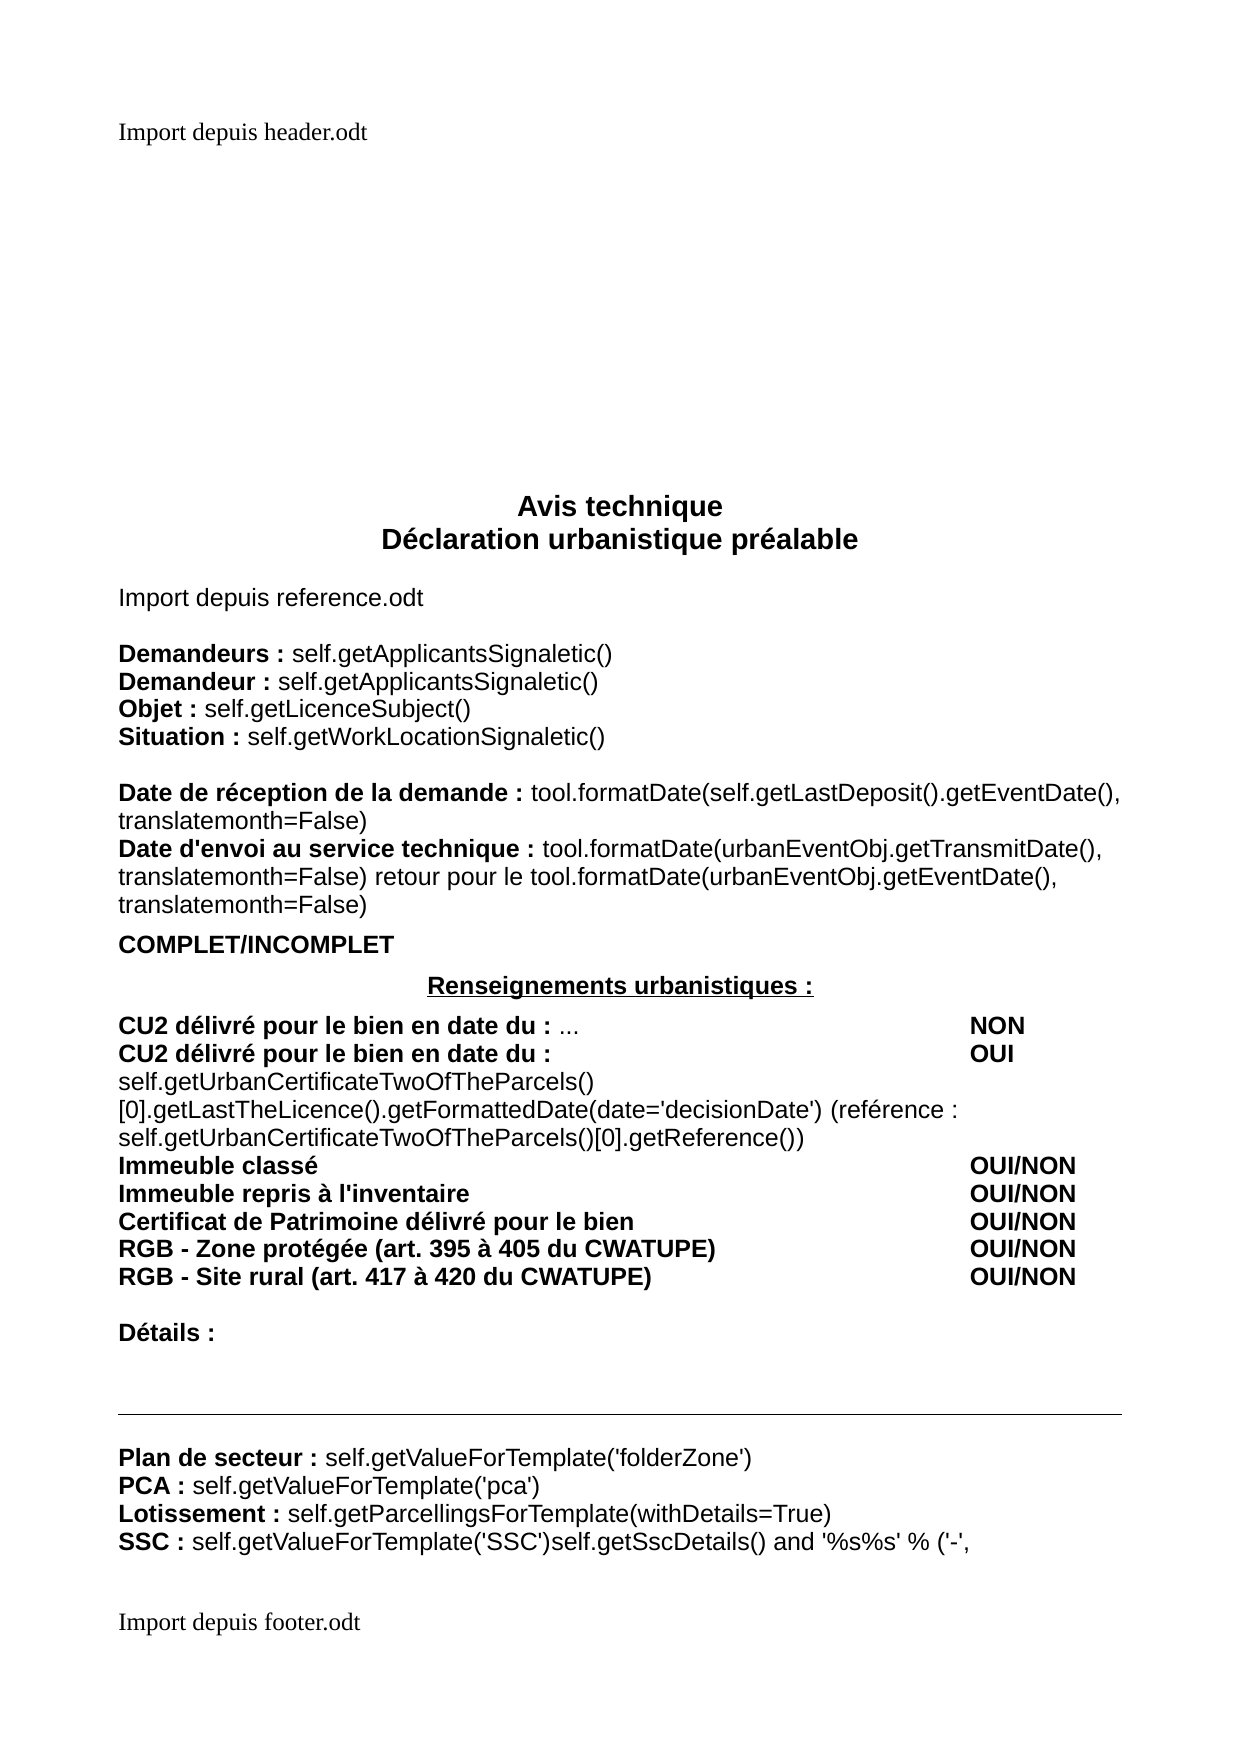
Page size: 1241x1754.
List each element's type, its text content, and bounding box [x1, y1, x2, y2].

title Avis technique [118, 490, 1122, 523]
text Objet : self.getLicenceSubject() [118, 695, 1122, 723]
title Déclaration urbanistique préalable [118, 523, 1122, 556]
text Plan de secteur : self.getValueForTemplate('folderZone') [118, 1444, 1122, 1472]
text Demandeurs : self.getApplicantsSignaletic() [118, 639, 1122, 667]
text Demandeur : self.getApplicantsSignaletic() [118, 667, 1122, 695]
text Import depuis header.odt [118, 118, 539, 146]
text Date de réception de la demande : tool.formatDate(self.getLastDeposit().getEventDate(), translatemonth=False) [118, 779, 1122, 835]
text Date d'envoi au service technique : tool.formatDate(urbanEventObj.getTransmitDate(), translatemonth=False) retour pour le tool.formatDate(urbanEventObj.getEventDate(), translatemonth=False) [118, 835, 1122, 918]
table_cell RGB - Site rural (art. 417 à 420 du CWATUPE) [118, 1263, 969, 1291]
text Import depuis reference.odt [118, 583, 1122, 611]
text Lotissement : self.getParcellingsForTemplate(withDetails=True) [118, 1500, 1122, 1528]
table_cell OUI [970, 1040, 1122, 1151]
text Situation : self.getWorkLocationSignaletic() [118, 723, 1122, 751]
table_cell CU2 délivré pour le bien en date du : self.getUrbanCertificateTwoOfTheParcels()[0].getLastTheLicence().getFormattedDate(date='decisionDate') (reférence : self.getUrbanCertificateTwoOfTheParcels()[0].getReference()) [118, 1040, 969, 1151]
text COMPLET/INCOMPLET [118, 931, 1122, 959]
table_cell Certificat de Patrimoine délivré pour le bien [118, 1207, 969, 1235]
table_cell OUI/NON [970, 1263, 1122, 1291]
text Renseignements urbanistiques : [118, 971, 1122, 999]
text Détails : [118, 1291, 1122, 1347]
table_header CU2 délivré pour le bien en date du : ... [118, 1012, 969, 1040]
table_cell Immeuble classé [118, 1151, 969, 1179]
table_cell OUI/NON [970, 1235, 1122, 1263]
table_cell OUI/NON [970, 1179, 1122, 1207]
table_cell Immeuble repris à l'inventaire [118, 1179, 969, 1207]
table_cell OUI/NON [970, 1151, 1122, 1179]
table_header NON [970, 1012, 1122, 1040]
table_cell RGB - Zone protégée (art. 395 à 405 du CWATUPE) [118, 1235, 969, 1263]
text SSC : self.getValueForTemplate('SSC')self.getSscDetails() and '%s%s' % ('-', [118, 1528, 1122, 1556]
text PCA : self.getValueForTemplate('pca') [118, 1472, 1122, 1500]
table_cell OUI/NON [970, 1207, 1122, 1235]
